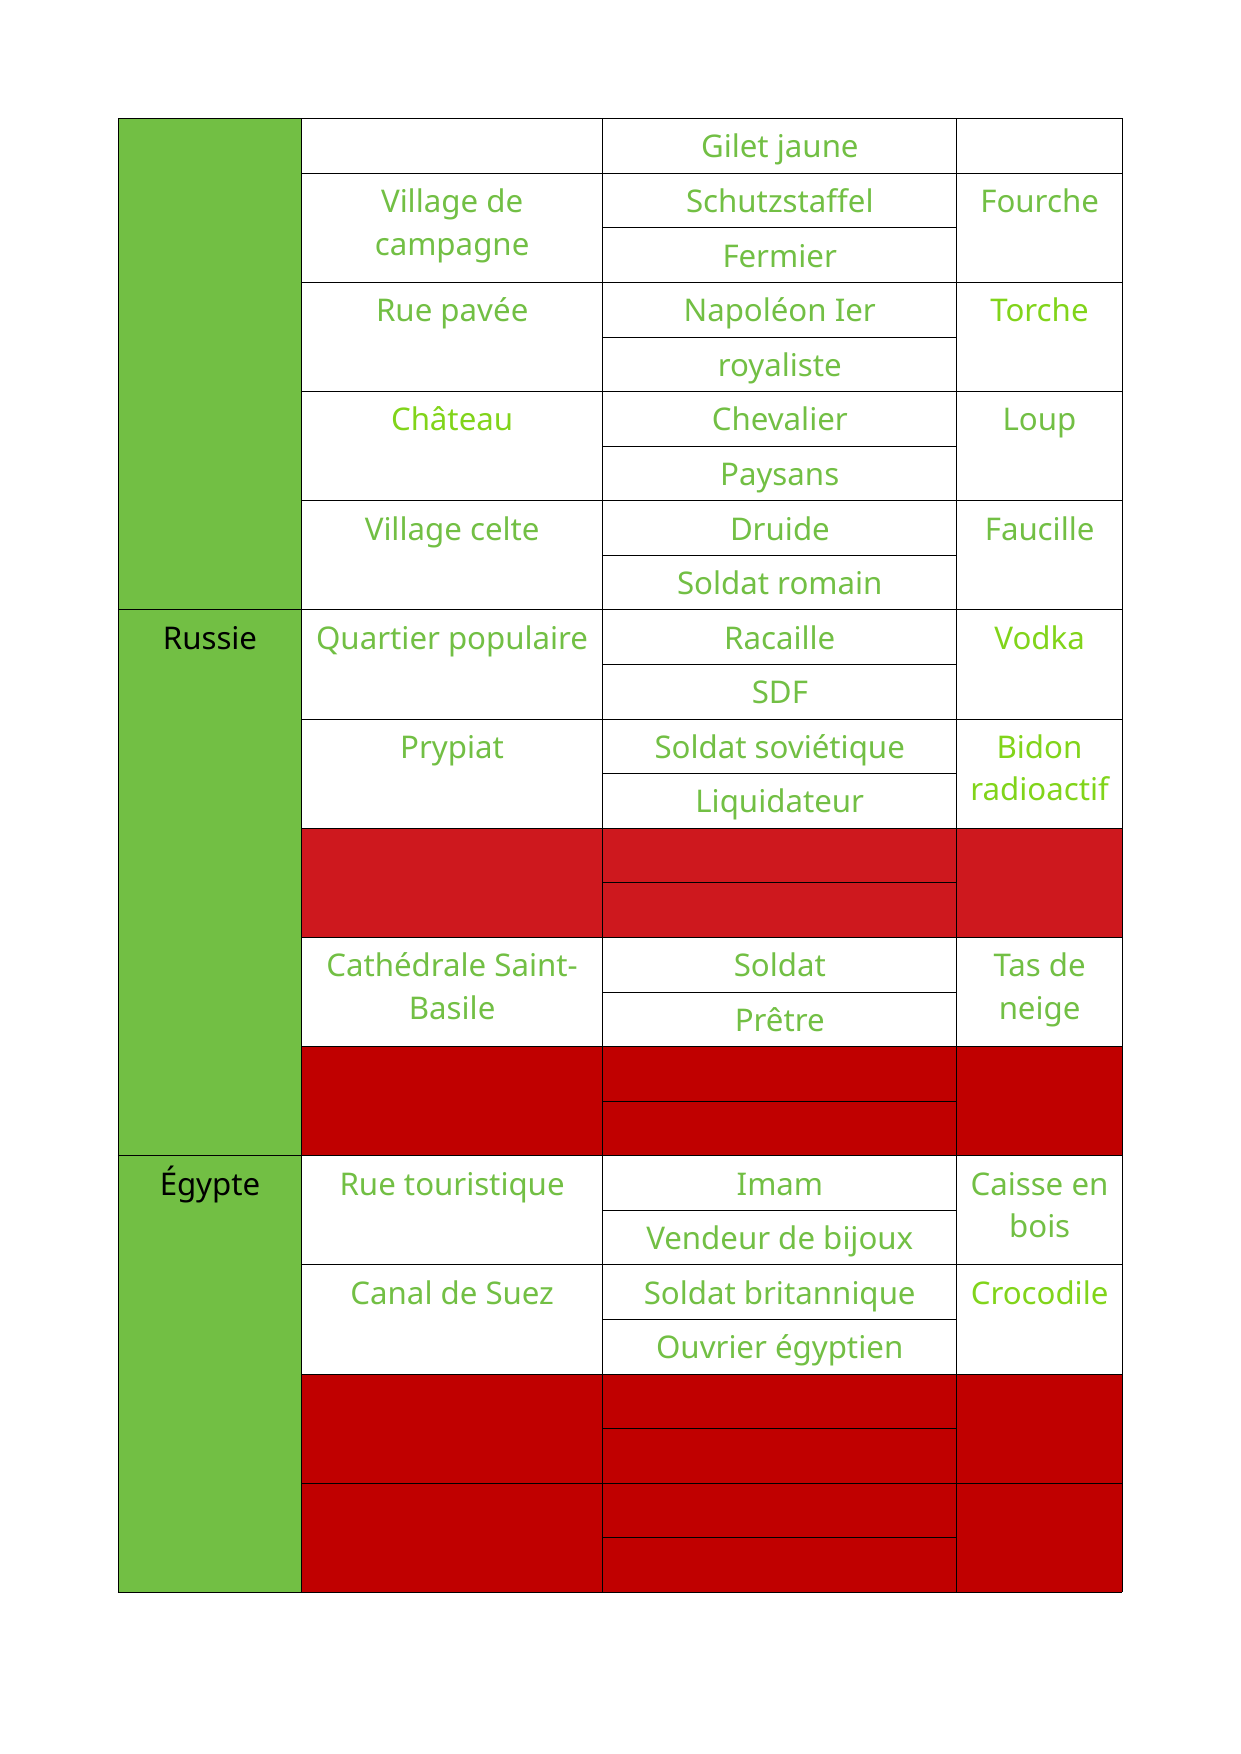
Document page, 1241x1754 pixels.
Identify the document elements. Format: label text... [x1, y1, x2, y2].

table_cell [302, 1375, 602, 1483]
table_cell Prêtre [603, 993, 956, 1046]
table_cell Vendeur de bijoux [603, 1211, 956, 1264]
table_cell [603, 1538, 956, 1592]
table_cell Soldat britannique [603, 1265, 956, 1319]
table_cell Cathédrale Saint-Basile [302, 938, 602, 1046]
table_cell [302, 1484, 602, 1592]
table_cell Soldat [603, 938, 956, 991]
table_cell Soldat soviétique [603, 720, 956, 773]
table_cell [119, 119, 301, 609]
table_cell Gilet jaune [603, 119, 956, 173]
table_cell Crocodile [957, 1265, 1122, 1373]
table_cell Rue pavée [302, 283, 602, 391]
table_cell Fourche [957, 174, 1122, 282]
table_cell Caisse en bois [957, 1156, 1122, 1264]
table_cell Loup [957, 392, 1122, 500]
table_cell Égypte [119, 1156, 301, 1592]
table_cell Vodka [957, 610, 1122, 718]
table_cell Napoléon Ier [603, 283, 956, 336]
table_cell SDF [603, 665, 956, 718]
table_cell [302, 1047, 602, 1155]
table_cell Chevalier [603, 392, 956, 446]
table_cell [603, 829, 956, 882]
table_cell [957, 1484, 1122, 1592]
table_cell Schutzstaffel [603, 174, 956, 227]
table_cell Paysans [603, 447, 956, 500]
table_cell Village celte [302, 501, 602, 609]
table_cell Château [302, 392, 602, 500]
table_cell Quartier populaire [302, 610, 602, 718]
table_cell [603, 883, 956, 937]
table_cell Ouvrier égyptien [603, 1320, 956, 1373]
table_cell [603, 1429, 956, 1483]
table_cell Tas de neige [957, 938, 1122, 1046]
table_cell [302, 119, 602, 173]
table_cell Bidon radioactif [957, 720, 1122, 828]
table_cell Torche [957, 283, 1122, 391]
table_cell [603, 1047, 956, 1101]
table_cell Soldat romain [603, 556, 956, 609]
table_cell Racaille [603, 610, 956, 664]
table_cell Russie [119, 610, 301, 1155]
table_cell Liquidateur [603, 774, 956, 828]
table_cell [957, 119, 1122, 173]
table_cell Prypiat [302, 720, 602, 828]
table_cell [957, 1047, 1122, 1155]
table_cell [603, 1375, 956, 1428]
table_cell [302, 829, 602, 937]
table_cell royaliste [603, 338, 956, 391]
table_cell Village de campagne [302, 174, 602, 282]
table_cell [603, 1102, 956, 1155]
table_cell Faucille [957, 501, 1122, 609]
table_cell [603, 1484, 956, 1537]
table_cell Imam [603, 1156, 956, 1210]
table_cell Rue touristique [302, 1156, 602, 1264]
table_cell [957, 1375, 1122, 1483]
table_cell Druide [603, 501, 956, 555]
table_cell Canal de Suez [302, 1265, 602, 1373]
table_cell Fermier [603, 228, 956, 282]
table_cell [957, 829, 1122, 937]
